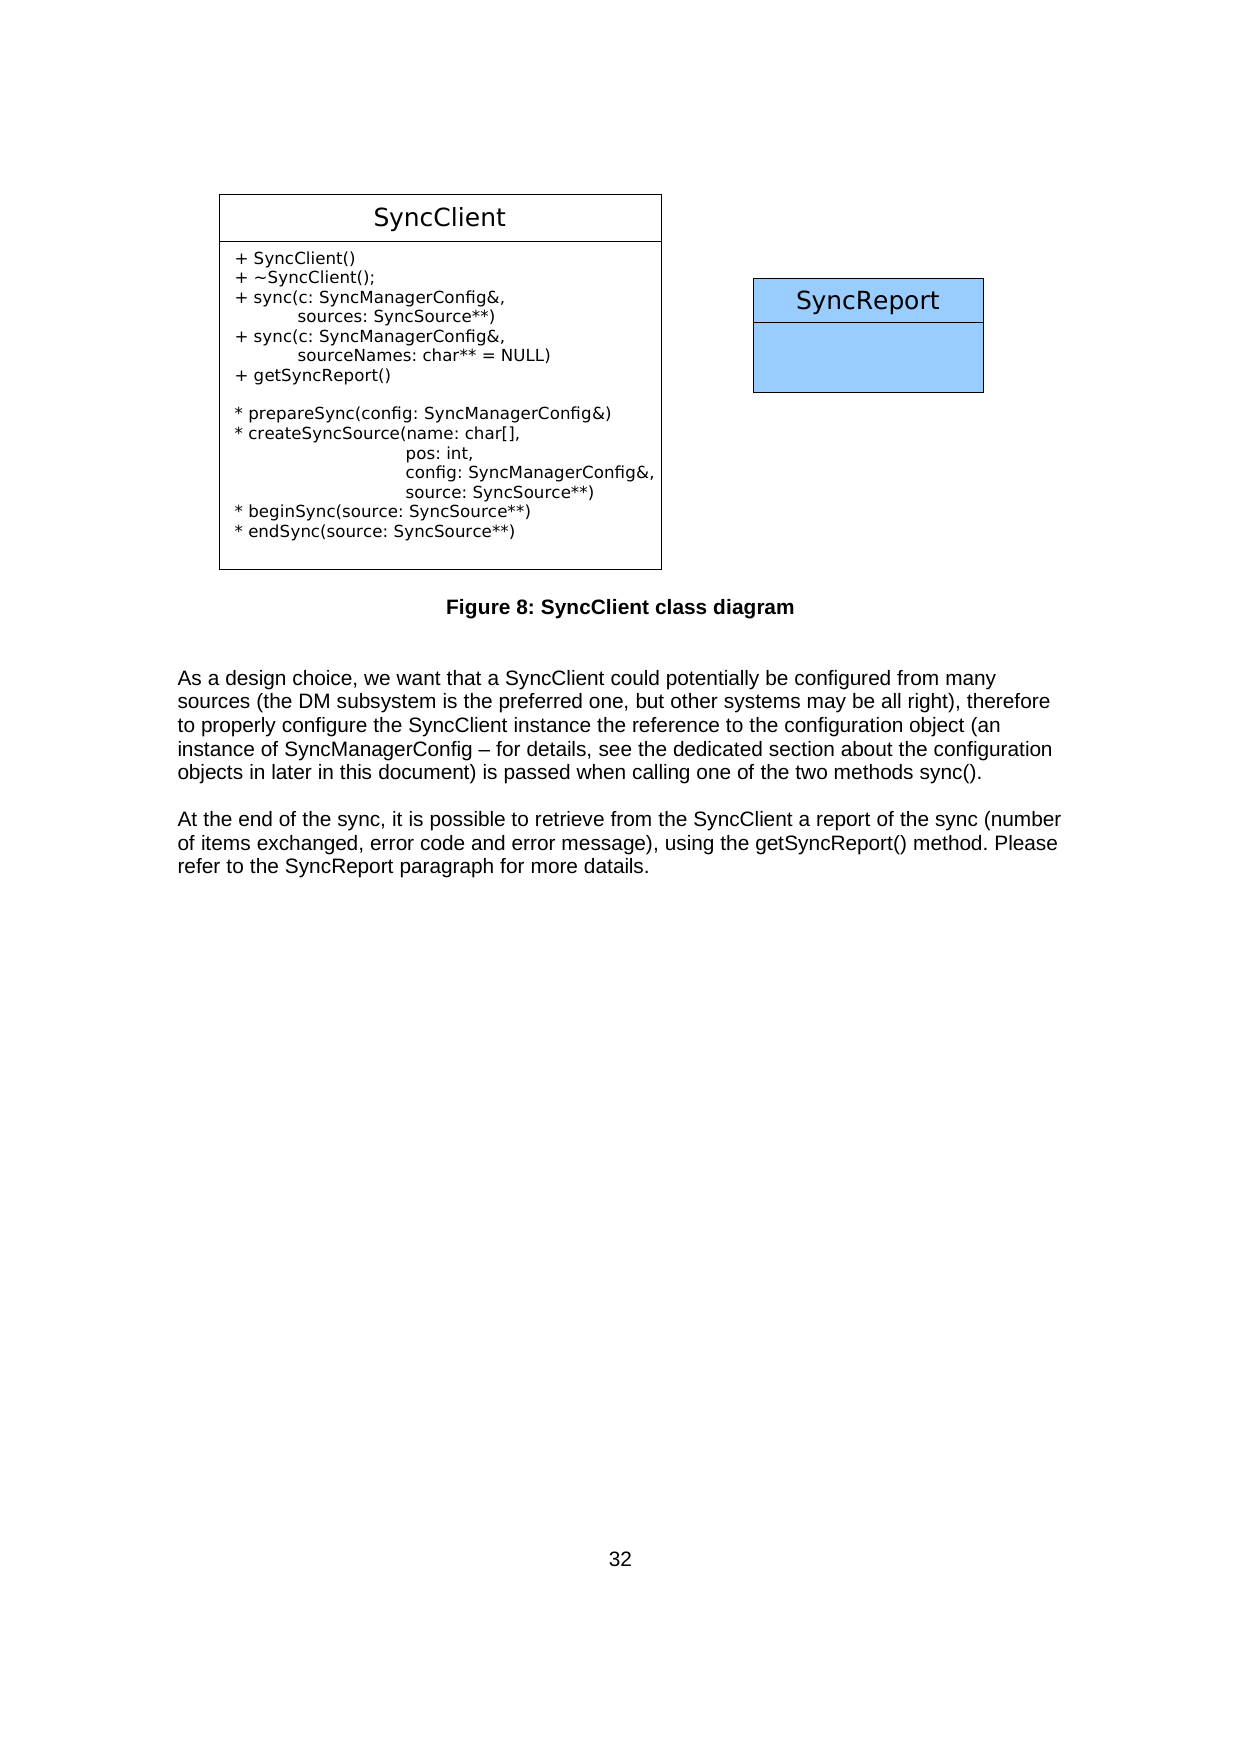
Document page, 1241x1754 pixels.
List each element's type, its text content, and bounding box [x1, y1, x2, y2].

text As a design choice, we want that a SyncClient could potentially be configured from many sources (the DM subsystem is the preferred one, but other systems may be all right), therefore to properly configure the SyncClient instance the reference to the configuration object (an instance of SyncManagerConfig – for details, see the dedicated section about the configuration objects in later in this document) is passed when calling one of the two methods sync(). [177, 666, 1063, 784]
text Figure 8: SyncClient class diagram [179, 202, 1061, 619]
text At the end of the sync, it is possible to retrieve from the SyncClient a report of the sync (number of items exchanged, error code and error message), using the getSyncReport() method. Please refer to the SyncReport paragraph for more datails. [177, 808, 1063, 878]
text [179, 177, 1061, 202]
